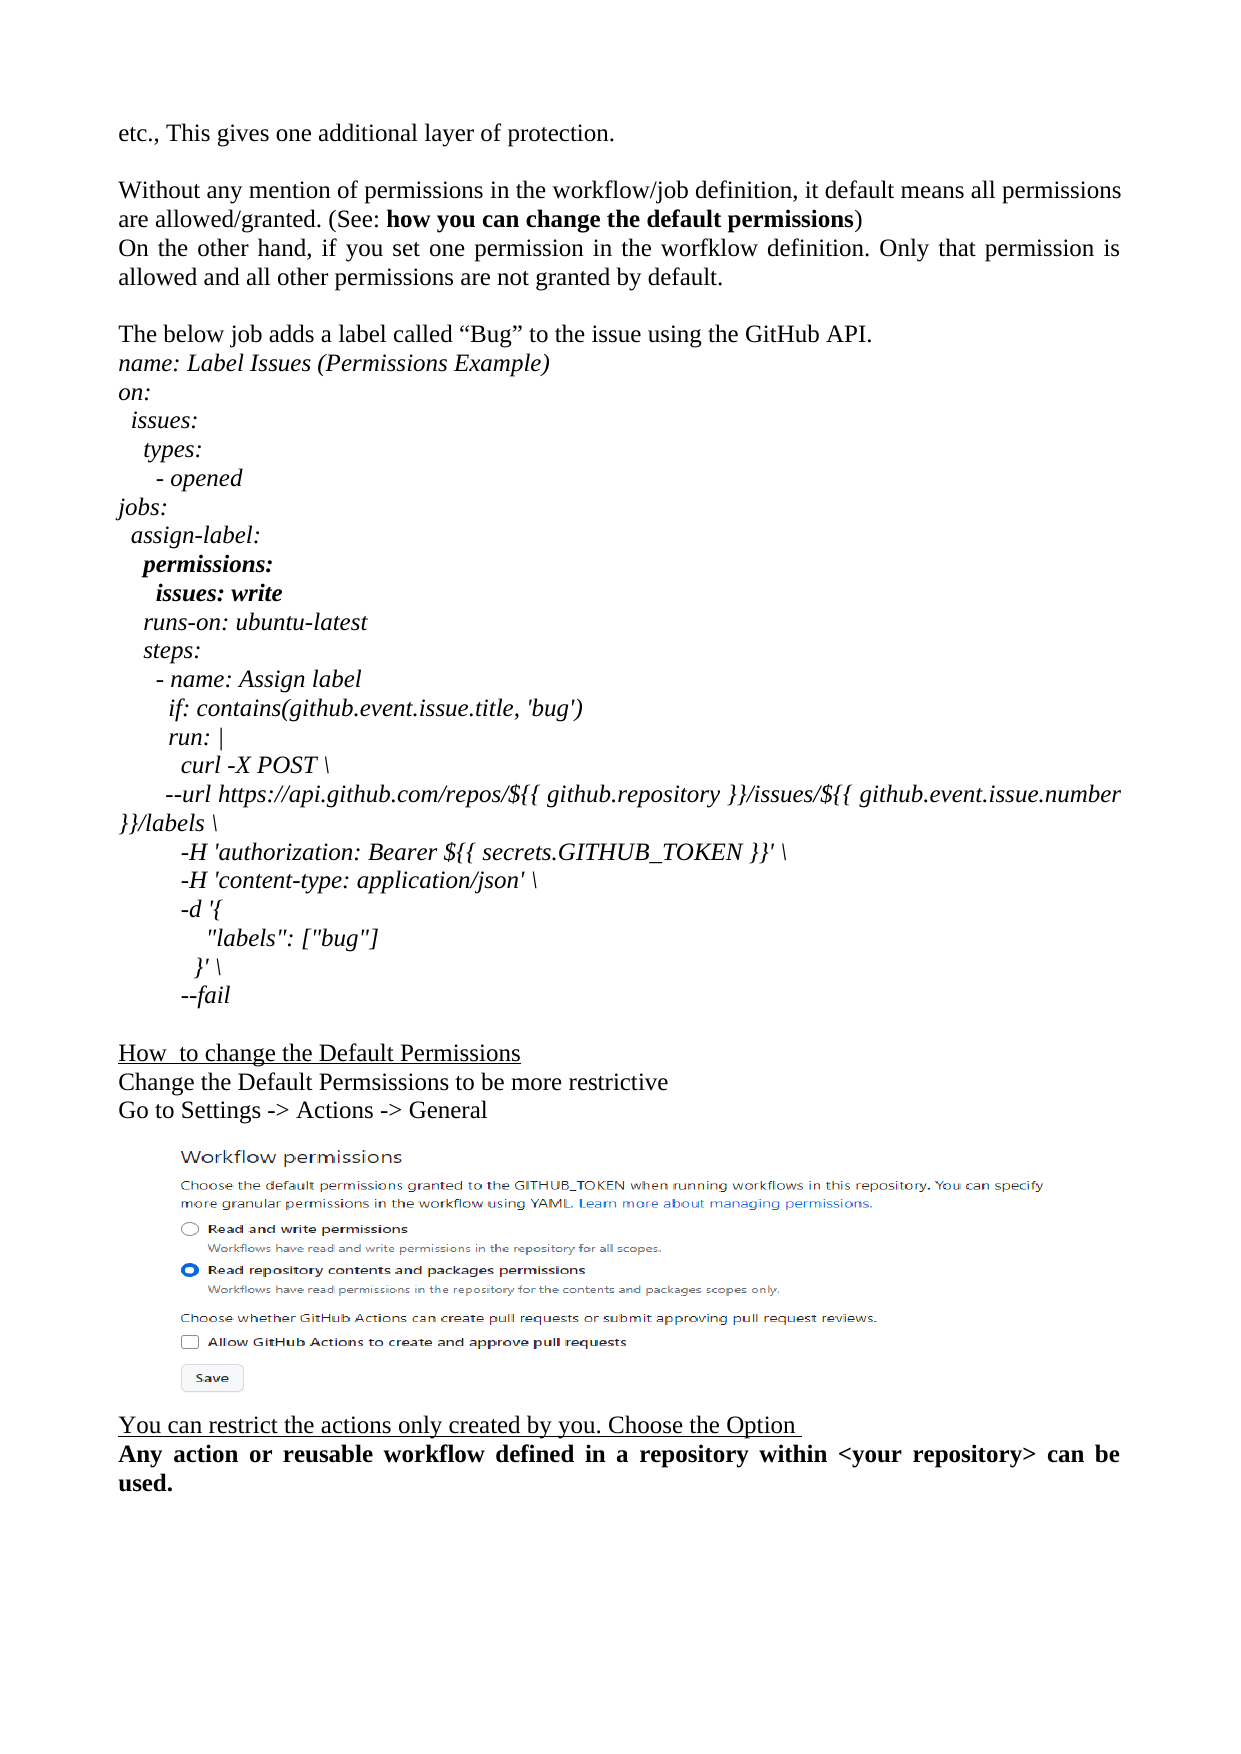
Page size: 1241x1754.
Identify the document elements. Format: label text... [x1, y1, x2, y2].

text if: contains(github.event.issue.title, 'bug') [118, 693, 1122, 722]
text --fail [118, 981, 1122, 1009]
text Any action or reusable workflow defined in a repository within <your repository> can be used. [118, 1439, 1122, 1497]
text etc., This gives one additional layer of protection. [118, 118, 1122, 147]
text issues: [118, 406, 1122, 434]
text The below job adds a label called “Bug” to the issue using the GitHub API. [118, 319, 1122, 348]
text types: [118, 434, 1122, 463]
text On the other hand, if you set one permission in the worfklow definition. Only that permission is allowed and all other permissions are not granted by default. [118, 233, 1122, 291]
text curl -X POST \ [118, 751, 1122, 779]
text -H 'content-type: application/json' \ [118, 866, 1122, 894]
text run: | [118, 722, 1122, 751]
text assign-label: [118, 521, 1122, 549]
text permissions: [118, 549, 1122, 578]
text "labels": ["bug"] [118, 923, 1122, 952]
text runs-on: ubuntu-latest [118, 607, 1122, 636]
text -d '{ [118, 894, 1122, 923]
text --url https://api.github.com/repos/${{ github.repository }}/issues/${{ github.event.issue.number }}/labels \ [118, 779, 1122, 837]
text -H 'authorization: Bearer ${{ secrets.GITHUB_TOKEN }}' \ [118, 837, 1122, 866]
text Go to Settings -> Actions -> General [118, 1096, 1122, 1124]
text jobs: [118, 492, 1122, 521]
text - name: Assign label [118, 664, 1122, 693]
text How to change the Default Permissions [118, 1038, 1122, 1067]
text You can restrict the actions only created by you. Choose the Option [118, 1411, 1122, 1439]
text issues: write [118, 578, 1122, 607]
picture [118, 1124, 1123, 1411]
text on: [118, 377, 1122, 406]
text name: Label Issues (Permissions Example) [118, 348, 1122, 377]
text Change the Default Permsissions to be more restrictive [118, 1067, 1122, 1096]
text }' \ [118, 952, 1122, 981]
text - opened [118, 463, 1122, 492]
text Without any mention of permissions in the workflow/job definition, it default means all permissions are allowed/granted. (See: how you can change the default permissions) [118, 176, 1122, 233]
text steps: [118, 636, 1122, 664]
